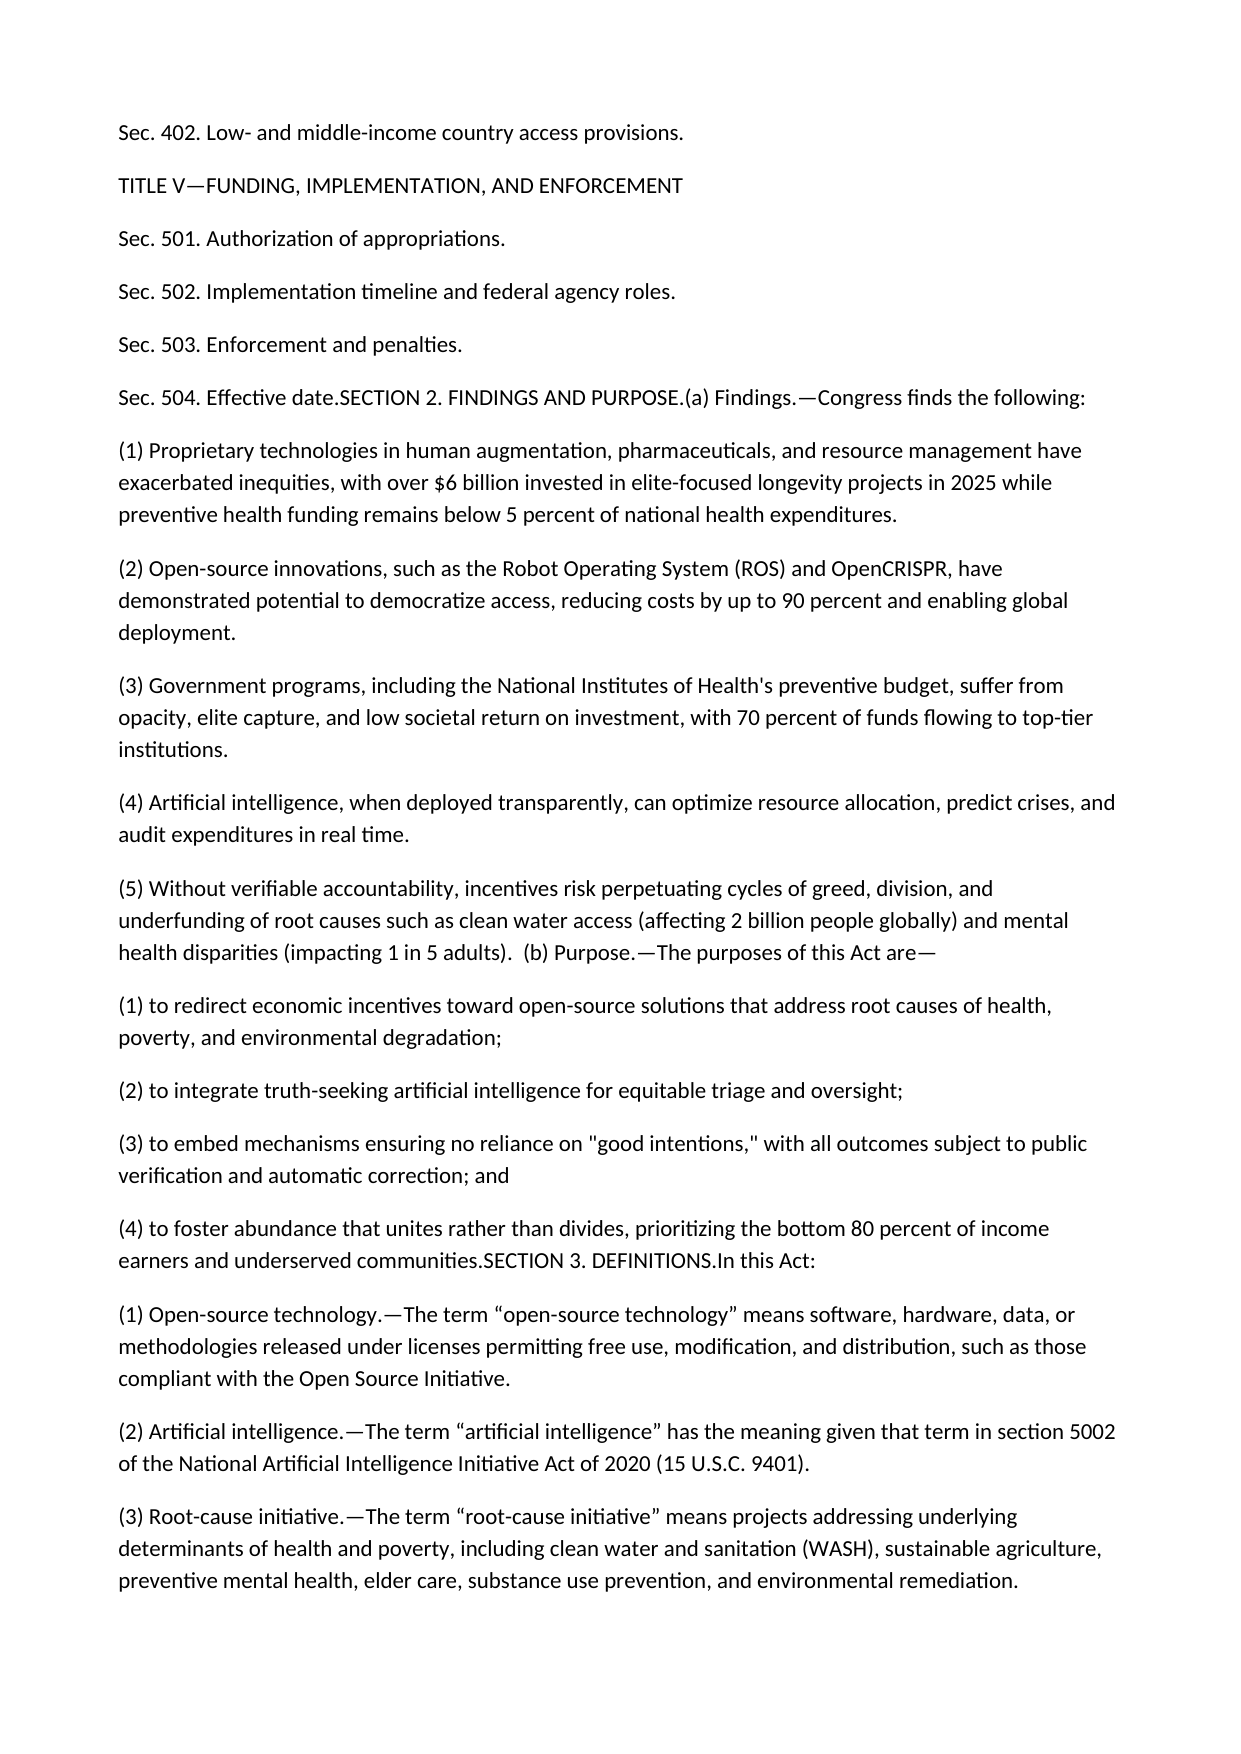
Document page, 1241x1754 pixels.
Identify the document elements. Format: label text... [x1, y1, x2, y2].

text Sec. 402. Low- and middle-income country access provisions. [118, 118, 1122, 146]
text Sec. 502. Implementation timeline and federal agency roles. [118, 277, 1122, 305]
text Sec. 501. Authorization of appropriations. [118, 224, 1122, 252]
text (4) to foster abundance that unites rather than divides, prioritizing the bottom 80 percent of income earners and underserved communities.SECTION 3. DEFINITIONS.In this Act: [118, 1214, 1122, 1275]
text (3) Root-cause initiative.—The term “root-cause initiative” means projects addressing underlying determinants of health and poverty, including clean water and sanitation (WASH), sustainable agriculture, preventive mental health, elder care, substance use prevention, and environmental remediation. [118, 1502, 1122, 1595]
text (5) Without verifiable accountability, incentives risk perpetuating cycles of greed, division, and underfunding of root causes such as clean water access (affecting 2 billion people globally) and mental health disparities (impacting 1 in 5 adults). (b) Purpose.—The purposes of this Act are— [118, 874, 1122, 966]
text (3) to embed mechanisms ensuring no reliance on "good intentions," with all outcomes subject to public verification and automatic correction; and [118, 1129, 1122, 1189]
text (1) to redirect economic incentives toward open-source solutions that address root causes of health, poverty, and environmental degradation; [118, 991, 1122, 1051]
text (4) Artificial intelligence, when deployed transparently, can optimize resource allocation, predict crises, and audit expenditures in real time. [118, 788, 1122, 849]
text (2) Open-source innovations, such as the Robot Operating System (ROS) and OpenCRISPR, have demonstrated potential to democratize access, reducing costs by up to 90 percent and enabling global deployment. [118, 554, 1122, 646]
text (2) to integrate truth-seeking artificial intelligence for equitable triage and oversight; [118, 1076, 1122, 1104]
text (3) Government programs, including the National Institutes of Health's preventive budget, suffer from opacity, elite capture, and low societal return on investment, with 70 percent of funds flowing to top-tier institutions. [118, 671, 1122, 763]
text TITLE V—FUNDING, IMPLEMENTATION, AND ENFORCEMENT [118, 171, 1122, 199]
text Sec. 504. Effective date.SECTION 2. FINDINGS AND PURPOSE.(a) Findings.—Congress finds the following: [118, 383, 1122, 411]
text (2) Artificial intelligence.—The term “artificial intelligence” has the meaning given that term in section 5002 of the National Artificial Intelligence Initiative Act of 2020 (15 U.S.C. 9401). [118, 1417, 1122, 1477]
text (1) Open-source technology.—The term “open-source technology” means software, hardware, data, or methodologies released under licenses permitting free use, modification, and distribution, such as those compliant with the Open Source Initiative. [118, 1300, 1122, 1392]
text (1) Proprietary technologies in human augmentation, pharmaceuticals, and resource management have exacerbated inequities, with over $6 billion invested in elite-focused longevity projects in 2025 while preventive health funding remains below 5 percent of national health expenditures. [118, 436, 1122, 529]
text Sec. 503. Enforcement and penalties. [118, 330, 1122, 358]
